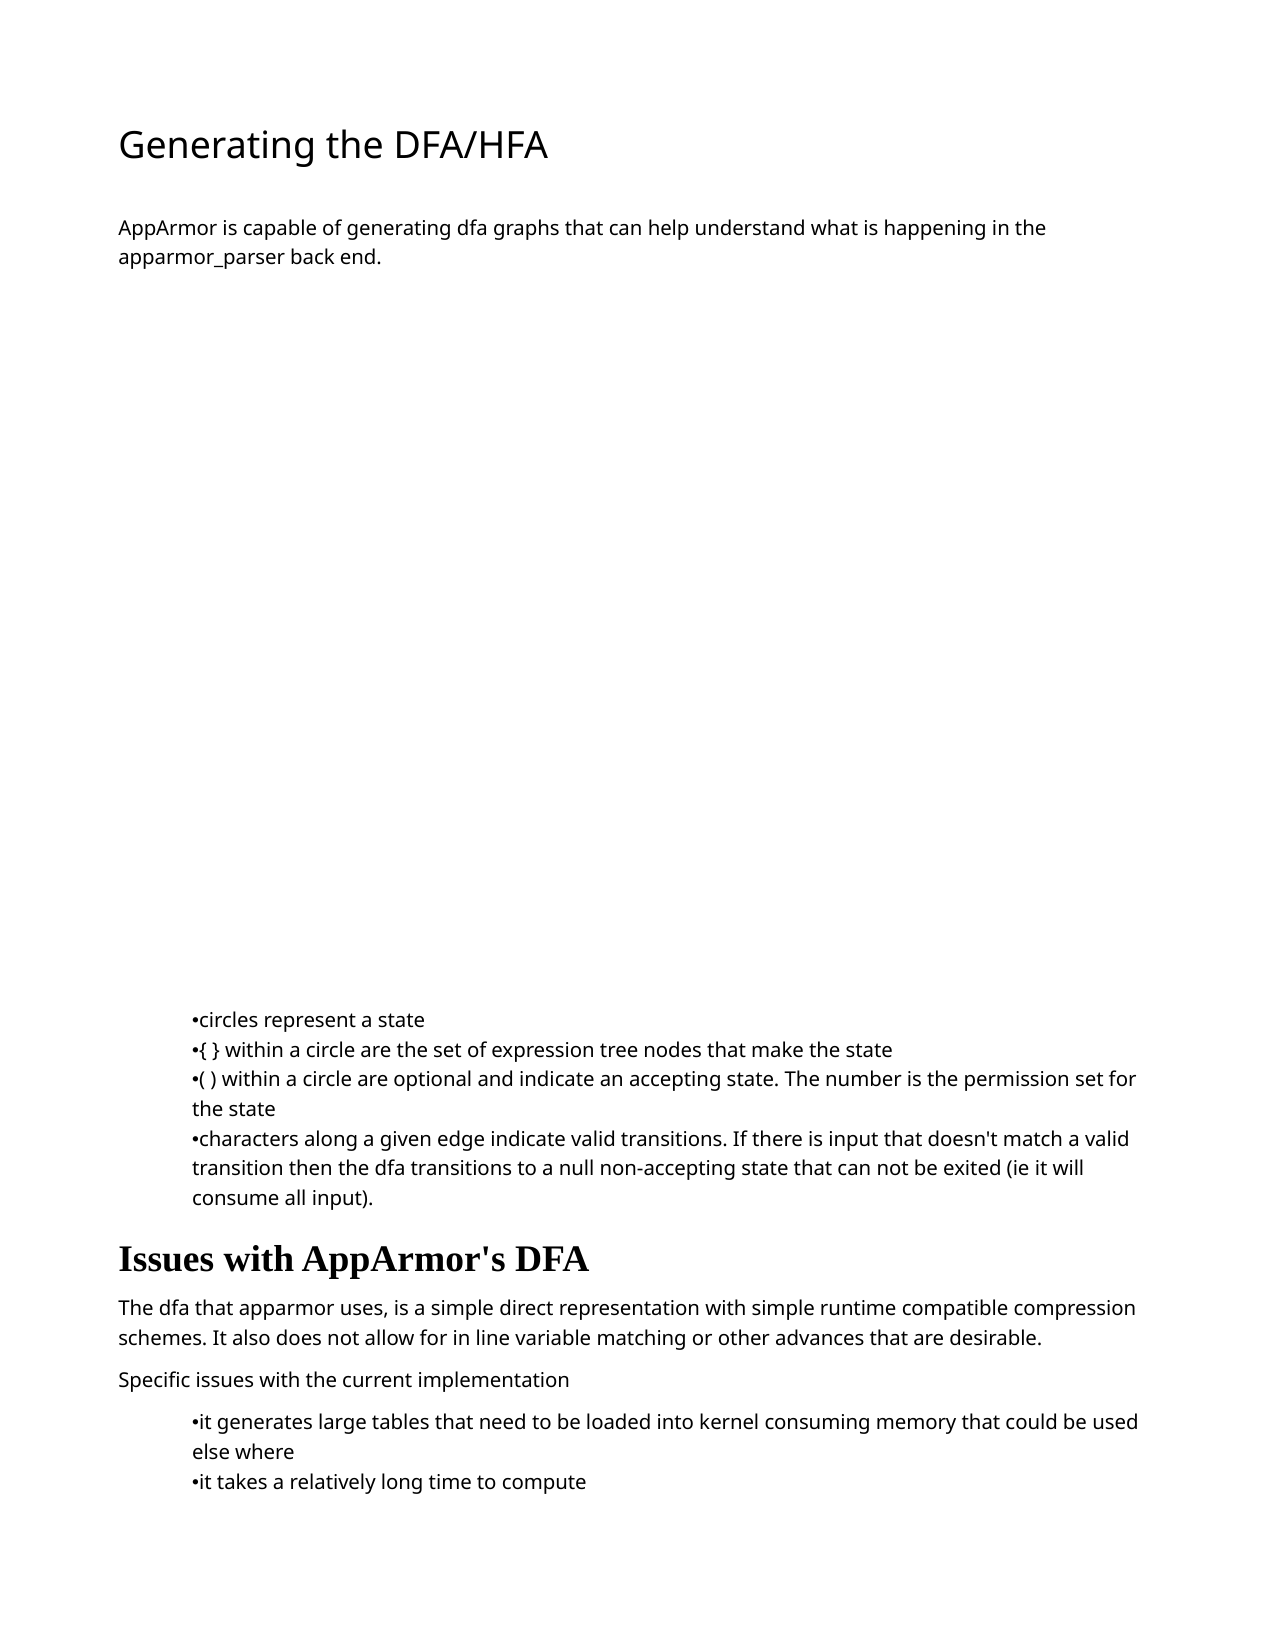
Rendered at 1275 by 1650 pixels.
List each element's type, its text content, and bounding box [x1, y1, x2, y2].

list { } within a circle are the set of expression tree nodes that make the state [118, 1033, 1157, 1063]
text AppArmor is capable of generating dfa graphs that can help understand what is happening in the apparmor_parser back end. [118, 182, 1157, 271]
list it generates large tables that need to be loaded into kernel consuming memory that could be used else where [118, 1406, 1157, 1465]
list it takes a relatively long time to compute [118, 1465, 1157, 1495]
subtitle Issues with AppArmor's DFA [118, 1236, 1157, 1279]
text Specific issues with the current implementation [118, 1364, 1157, 1393]
list characters along a given edge indicate valid transitions. If there is input that doesn't match a valid transition then the dfa transitions to a null non-accepting state that can not be exited (ie it will consume all input). [118, 1122, 1157, 1211]
subtitle Generating the DFA/HFA [118, 118, 1157, 169]
list ( ) within a circle are optional and indicate an accepting state. The number is the permission set for the state [118, 1063, 1157, 1122]
text The dfa that apparmor uses, is a simple direct representation with simple runtime compatible compression schemes. It also does not allow for in line variable matching or other advances that are desirable. [118, 1292, 1157, 1351]
list circles represent a state [118, 1003, 1157, 1033]
